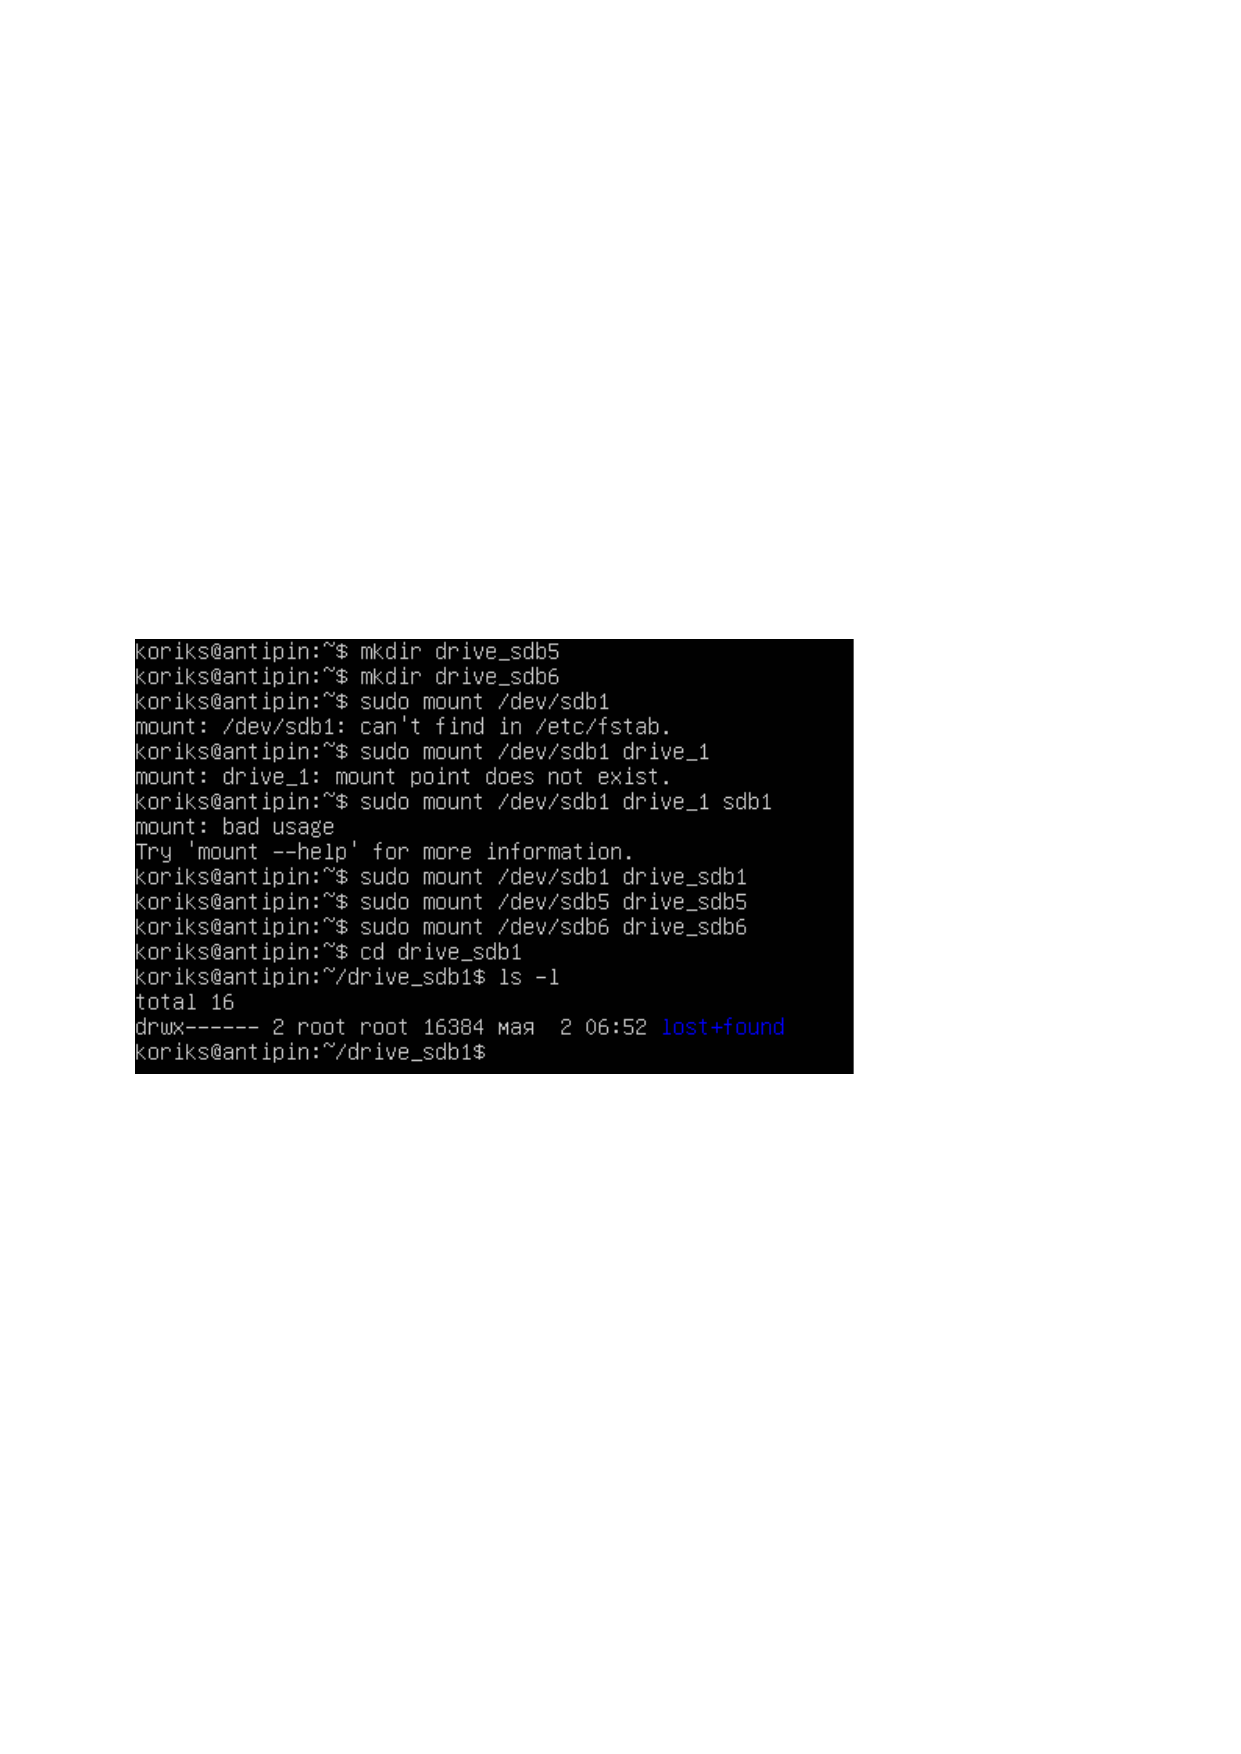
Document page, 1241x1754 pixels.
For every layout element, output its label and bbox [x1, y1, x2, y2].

picture [135, 639, 854, 1074]
